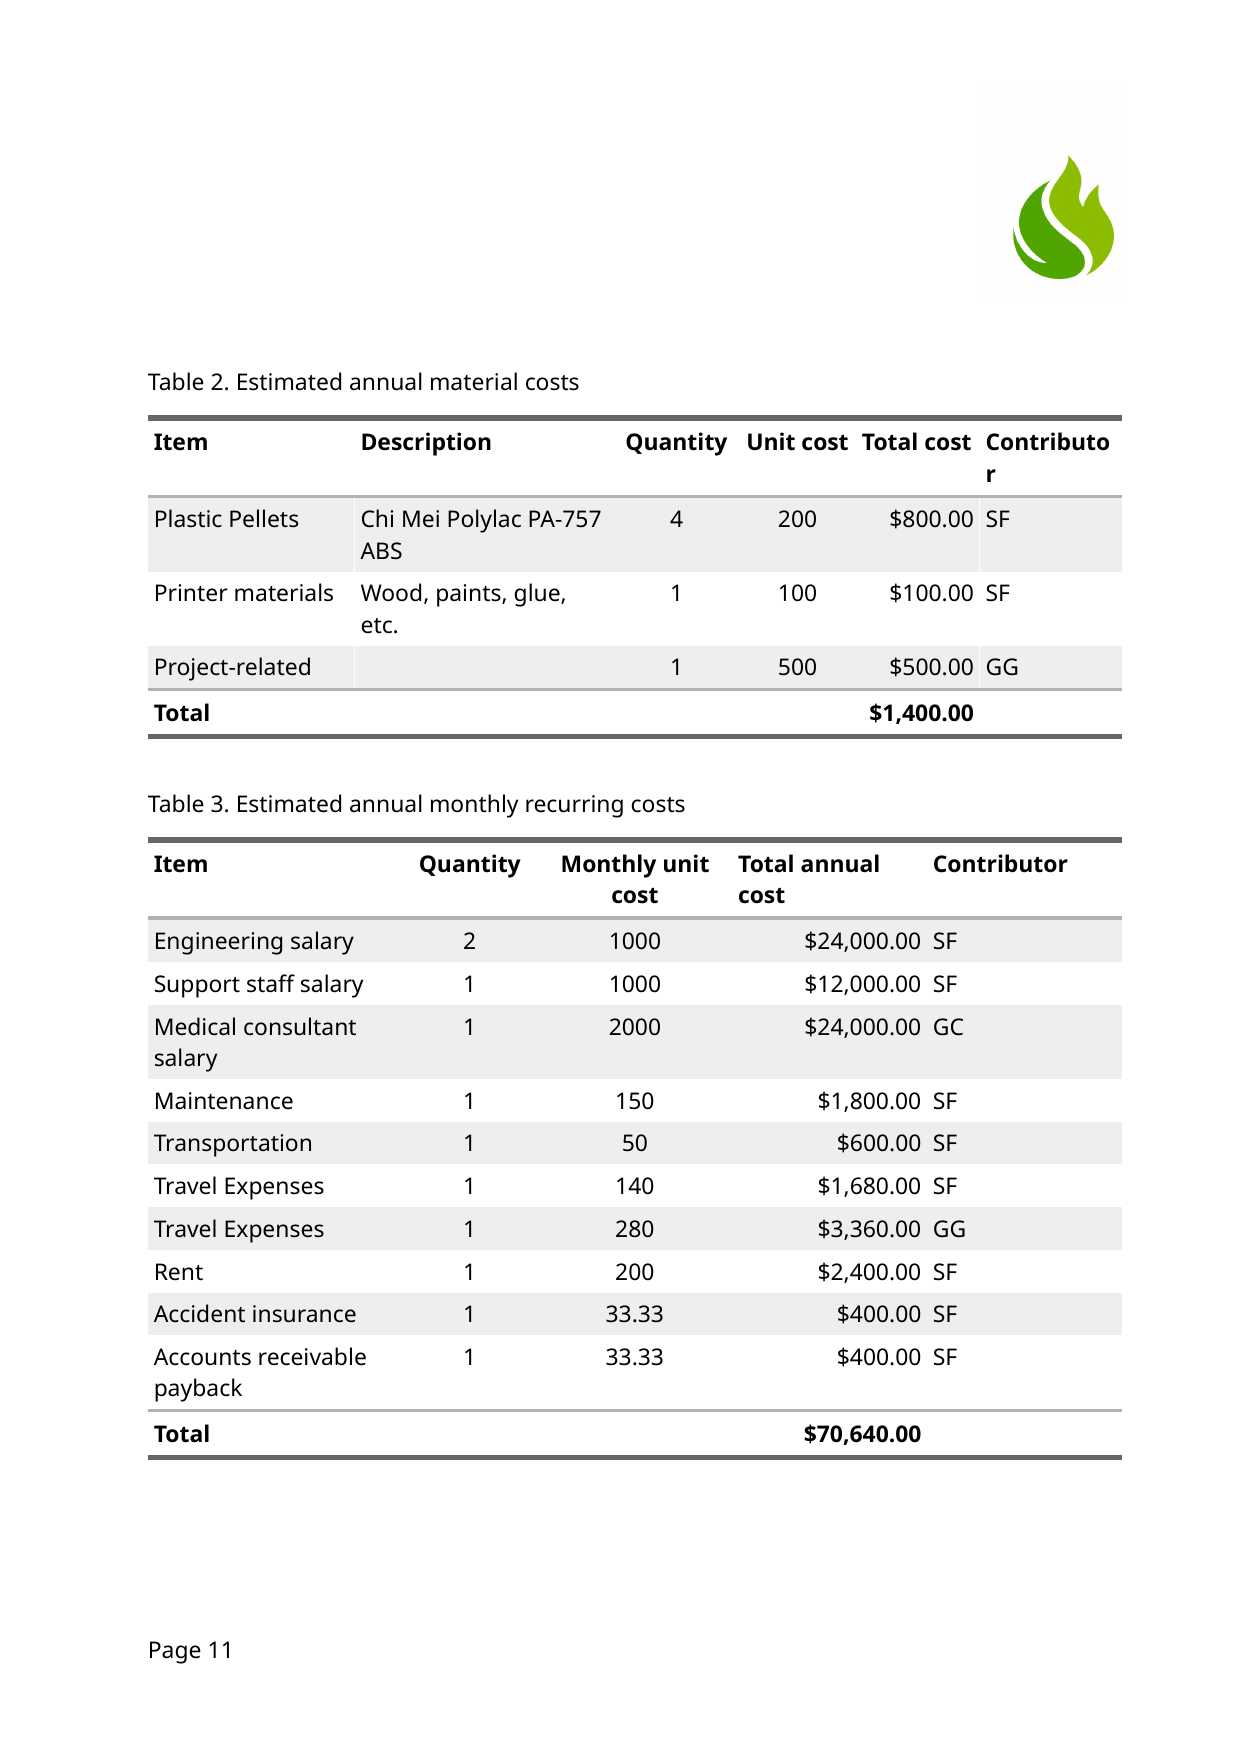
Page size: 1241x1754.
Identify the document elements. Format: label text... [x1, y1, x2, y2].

table_header Total annual cost [732, 843, 927, 916]
table_cell $100.00 [856, 572, 979, 646]
table_cell Accounts receivable payback [148, 1335, 402, 1409]
table_cell 500 [739, 646, 856, 688]
table_cell $500.00 [856, 646, 979, 688]
table_cell 1 [614, 646, 739, 688]
table_header Contributor [980, 421, 1122, 494]
table_cell Support staff salary [148, 962, 402, 1005]
table_cell $600.00 [732, 1122, 927, 1164]
table_cell 2 [402, 920, 537, 962]
table_cell Engineering salary [148, 920, 402, 962]
text Table 2. Estimated annual material costs [148, 366, 1122, 398]
table_cell $400.00 [732, 1335, 927, 1409]
table_cell SF [927, 1079, 1122, 1122]
table_cell 1 [402, 1122, 537, 1164]
table_cell 140 [537, 1164, 732, 1207]
table_header Total cost [856, 421, 979, 494]
table_header Monthly unit cost [537, 843, 732, 916]
table_cell 1 [402, 1005, 537, 1079]
table_cell [537, 1412, 732, 1455]
table_cell [402, 1412, 537, 1455]
picture [981, 83, 1026, 298]
table_cell Travel Expenses [148, 1207, 402, 1250]
table_cell GG [980, 646, 1122, 688]
table_cell Total [148, 1412, 402, 1455]
table_cell SF [927, 1164, 1122, 1207]
table_cell 1 [402, 962, 537, 1005]
table_cell 200 [537, 1250, 732, 1292]
table_cell Travel Expenses [148, 1164, 402, 1207]
table_cell GG [927, 1207, 1122, 1250]
table_header Quantity [614, 421, 739, 494]
table_cell SF [927, 920, 1122, 962]
table_cell SF [980, 498, 1122, 572]
table_header Unit cost [739, 421, 856, 494]
table_cell Wood, paints, glue, etc. [355, 572, 614, 646]
table_cell 200 [739, 498, 856, 572]
table_cell Medical consultant salary [148, 1005, 402, 1079]
table_cell 1000 [537, 920, 732, 962]
table_cell $2,400.00 [732, 1250, 927, 1292]
table_cell Project-related [148, 646, 354, 688]
table_cell 50 [537, 1122, 732, 1164]
table_cell $1,680.00 [732, 1164, 927, 1207]
table_cell $800.00 [856, 498, 979, 572]
table_cell Plastic Pellets [148, 498, 354, 572]
table_cell 1 [614, 572, 739, 646]
table_cell $400.00 [732, 1293, 927, 1335]
table_cell SF [927, 1122, 1122, 1164]
table_cell [355, 646, 614, 688]
table_cell 150 [537, 1079, 732, 1122]
table_cell Transportation [148, 1122, 402, 1164]
table_cell 4 [614, 498, 739, 572]
table_cell SF [927, 1250, 1122, 1292]
table_cell $1,400.00 [856, 691, 979, 734]
table_header Quantity [402, 843, 537, 916]
table_cell [927, 1412, 1122, 1455]
table_cell 1 [402, 1207, 537, 1250]
table_cell SF [927, 962, 1122, 1005]
table_cell Maintenance [148, 1079, 402, 1122]
table_cell $1,800.00 [732, 1079, 927, 1122]
table_cell Accident insurance [148, 1293, 402, 1335]
table_cell $24,000.00 [732, 920, 927, 962]
table_cell GC [927, 1005, 1122, 1079]
table_header Item [148, 421, 354, 494]
table_cell 1 [402, 1250, 537, 1292]
table_cell SF [927, 1293, 1122, 1335]
table_cell 1 [402, 1293, 537, 1335]
table_cell SF [980, 572, 1122, 646]
table_cell 2000 [537, 1005, 732, 1079]
table_cell 1 [402, 1335, 537, 1409]
table_cell SF [927, 1335, 1122, 1409]
table_cell 33.33 [537, 1293, 732, 1335]
table_cell Rent [148, 1250, 402, 1292]
table_cell [614, 691, 739, 734]
text Table 3. Estimated annual monthly recurring costs [148, 788, 1122, 819]
table_cell [739, 691, 856, 734]
table_header Item [148, 843, 402, 916]
table_cell Total [148, 691, 354, 734]
table_cell Printer materials [148, 572, 354, 646]
table_cell $24,000.00 [732, 1005, 927, 1079]
table_cell 1 [402, 1164, 537, 1207]
table_header Description [355, 421, 614, 494]
table_cell $70,640.00 [732, 1412, 927, 1455]
table_cell $3,360.00 [732, 1207, 927, 1250]
table_cell 1 [402, 1079, 537, 1122]
table_cell 280 [537, 1207, 732, 1250]
table_cell 100 [739, 572, 856, 646]
table_cell Chi Mei Polylac PA-757 ABS [355, 498, 614, 572]
table_cell [980, 691, 1122, 734]
table_cell [355, 691, 614, 734]
table_cell $12,000.00 [732, 962, 927, 1005]
table_header Contributor [927, 843, 1122, 916]
table_cell 1000 [537, 962, 732, 1005]
table_cell 33.33 [537, 1335, 732, 1409]
